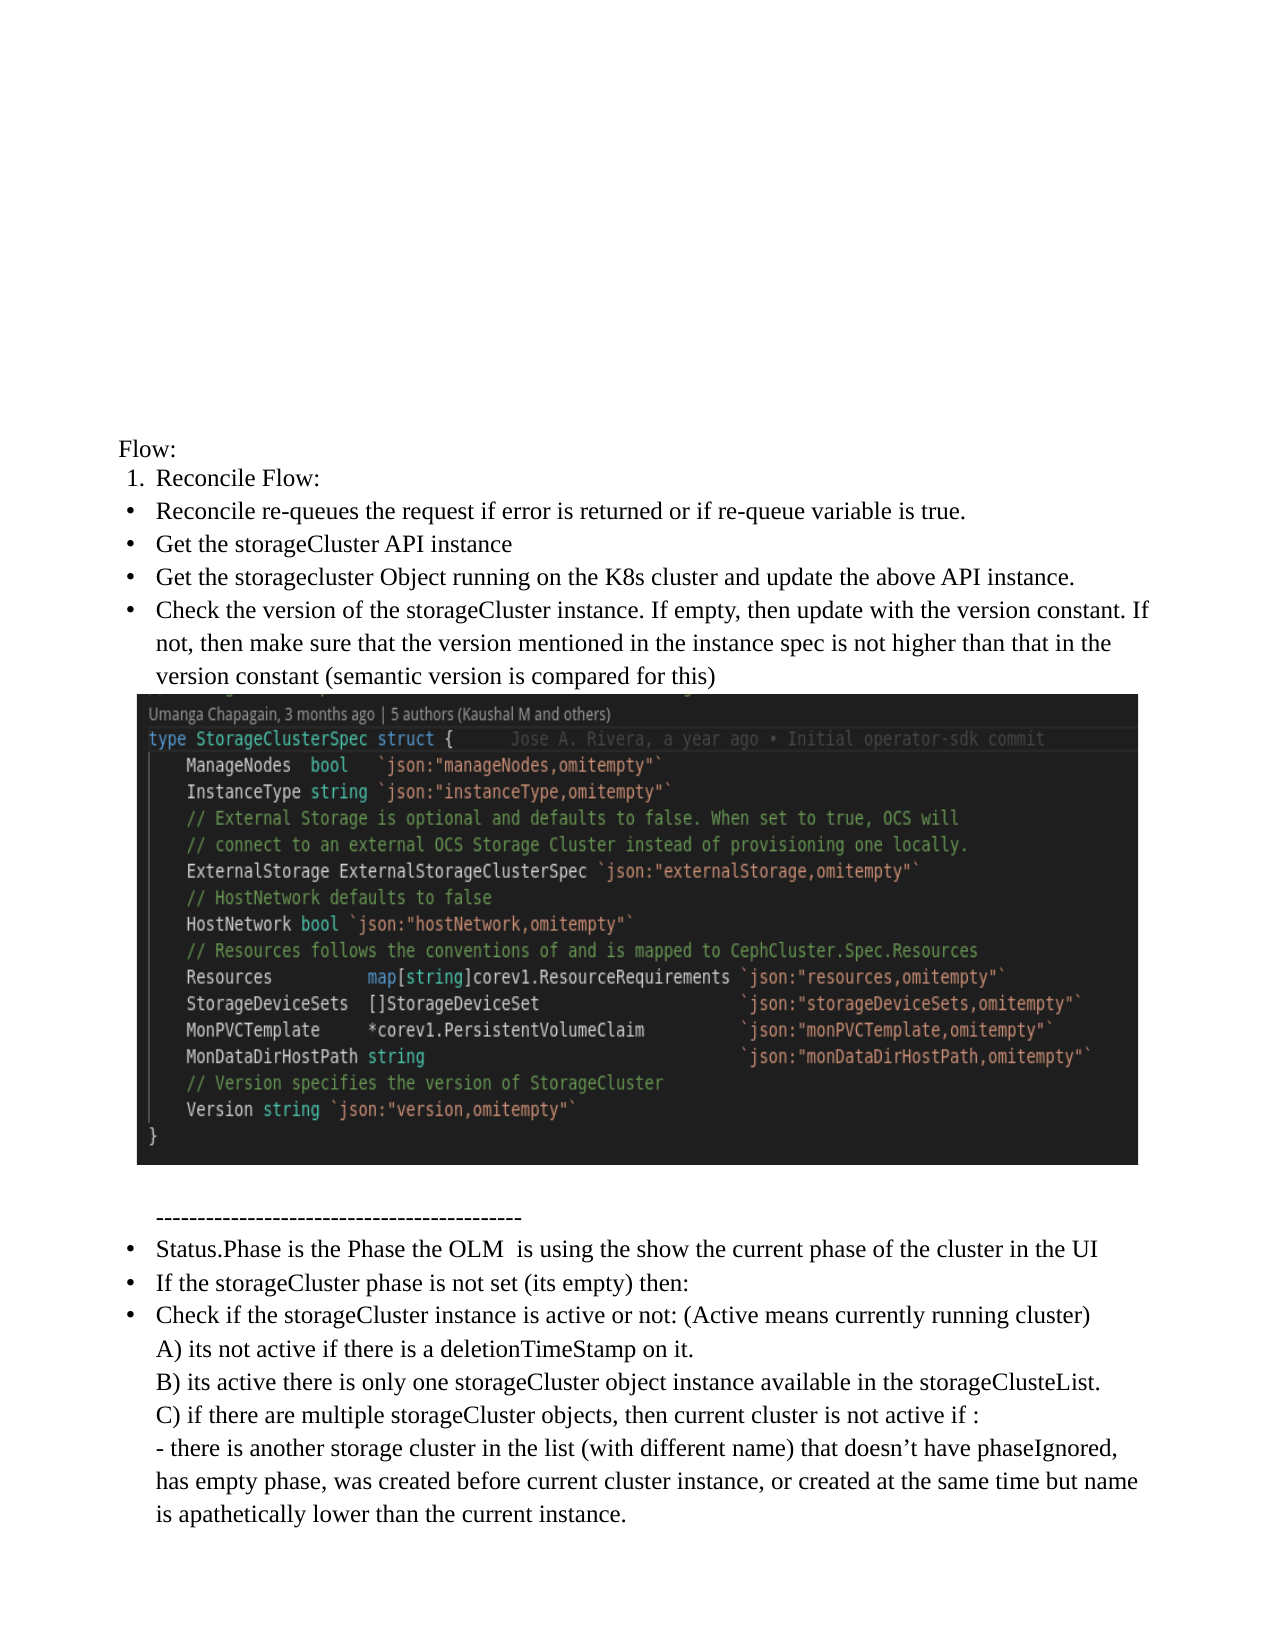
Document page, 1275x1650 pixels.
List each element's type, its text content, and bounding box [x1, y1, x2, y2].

text - there is another storage cluster in the list (with different name) that doesn’t have phaseIgnored, has empty phase, was created before current cluster instance, or created at the same time but name is apathetically lower than the current instance. [156, 1433, 1157, 1527]
list Status.Phase is the Phase the OLM is using the show the current phase of the cluster in the UI [156, 1234, 1157, 1263]
text Flow: [118, 434, 1157, 463]
picture [136, 694, 1139, 1165]
list Check if the storageCluster instance is active or not: (Active means currently running cluster) [156, 1301, 1157, 1329]
list If the storageCluster phase is not set (its empty) then: [156, 1268, 1157, 1296]
list Reconcile re-queues the request if error is returned or if re-queue variable is true. [156, 496, 1157, 525]
text A) its not active if there is a deletionTimeStamp on it. [156, 1334, 1157, 1362]
list -------------------------------------------- [156, 1202, 1157, 1230]
list Get the storageCluster API instance [156, 529, 1157, 558]
list Reconcile Flow: [156, 463, 1157, 492]
list Get the storagecluster Object running on the K8s cluster and update the above API instance. [156, 562, 1157, 591]
text C) if there are multiple storageCluster objects, then current cluster is not active if : [156, 1400, 1157, 1428]
text B) its active there is only one storageCluster object instance available in the storageClusteList. [156, 1367, 1157, 1395]
list Check the version of the storageCluster instance. If empty, then update with the version constant. If not, then make sure that the version mentioned in the instance spec is not higher than that in the version constant (semantic version is compared for this) [156, 595, 1157, 690]
